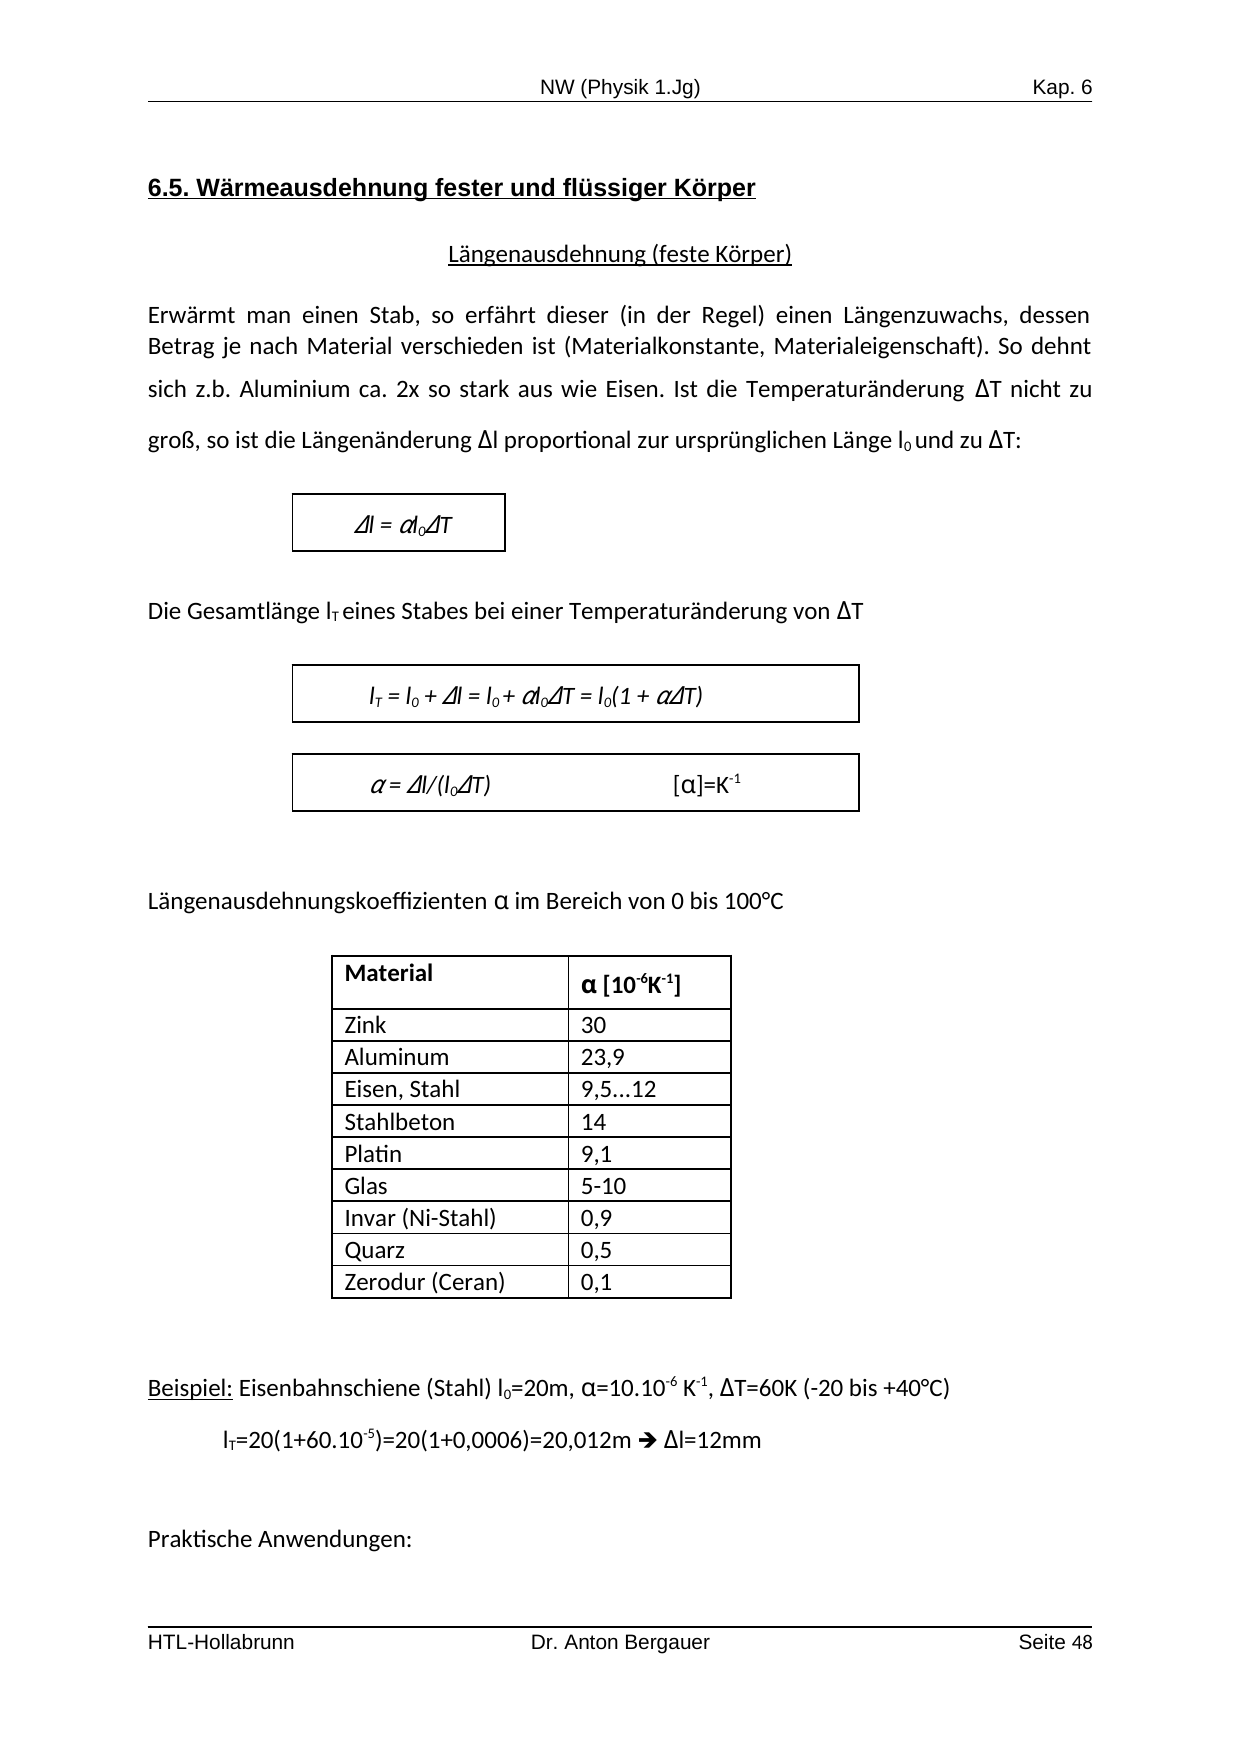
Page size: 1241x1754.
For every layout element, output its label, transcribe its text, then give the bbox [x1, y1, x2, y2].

table_cell 0,9 [569, 1202, 730, 1232]
table_cell Zerodur (Ceran) [333, 1266, 568, 1297]
text Praktische Anwendungen: [148, 1523, 1092, 1554]
table_cell Glas [333, 1170, 568, 1200]
text 6.5. Wärmeausdehnung fester und flüssiger Körper [148, 173, 1092, 201]
table_cell Eisen, Stahl [333, 1074, 568, 1104]
text Beispiel: Eisenbahnschiene (Stahl) l0=20m, α=10.10-6 K-1, ΔT=60K (-20 bis +40°C) [148, 1360, 1092, 1411]
text Die Gesamtlänge lT eines Stabes bei einer Temperaturänderung von ΔT [148, 582, 1092, 634]
table_cell Aluminum [333, 1042, 568, 1072]
text α = Δl/(l0ΔT) [α]=K-1 [293, 755, 858, 810]
text Erwärmt man einen Stab, so erfährt dieser (in der Regel) einen Längenzuwachs, dessen Betrag je nach Material verschieden ist (Materialkonstante, Materialeigenschaft). So dehnt sich z.b. Aluminium ca. 2x so stark aus wie Eisen. Ist die Temperaturänderung ΔT nicht zu groß, so ist die Längenänderung Δl proportional zur ursprünglichen Länge l0 und zu ΔT: [148, 299, 1092, 463]
table_cell 14 [569, 1106, 730, 1136]
text Δl = αl0ΔT [293, 495, 504, 550]
table_cell 30 [569, 1010, 730, 1040]
table_cell 23,9 [569, 1042, 730, 1072]
table_cell 0,5 [569, 1234, 730, 1264]
table_cell 9,1 [569, 1138, 730, 1168]
table_cell Quarz [333, 1234, 568, 1264]
table_cell Stahlbeton [333, 1106, 568, 1136]
table_header α [10-6K-1] [569, 957, 730, 1008]
table_cell 5-10 [569, 1170, 730, 1200]
text Längenausdehnung (feste Körper) [148, 238, 1092, 269]
text Längenausdehnungskoeffizienten α im Bereich von 0 bis 100°C [148, 873, 1092, 924]
table_header Material [333, 957, 568, 1008]
table_cell Platin [333, 1138, 568, 1168]
table_cell Zink [333, 1010, 568, 1040]
table_cell Invar (Ni-Stahl) [333, 1202, 568, 1232]
text lT=20(1+60.10-5)=20(1+0,0006)=20,012m 🡺 Δl=12mm [148, 1411, 1092, 1462]
table_cell 0,1 [569, 1266, 730, 1297]
table_cell 9,5...12 [569, 1074, 730, 1104]
text lT = l0 + Δl = l0 + αl0ΔT = l0(1 + αΔT) [293, 666, 858, 721]
